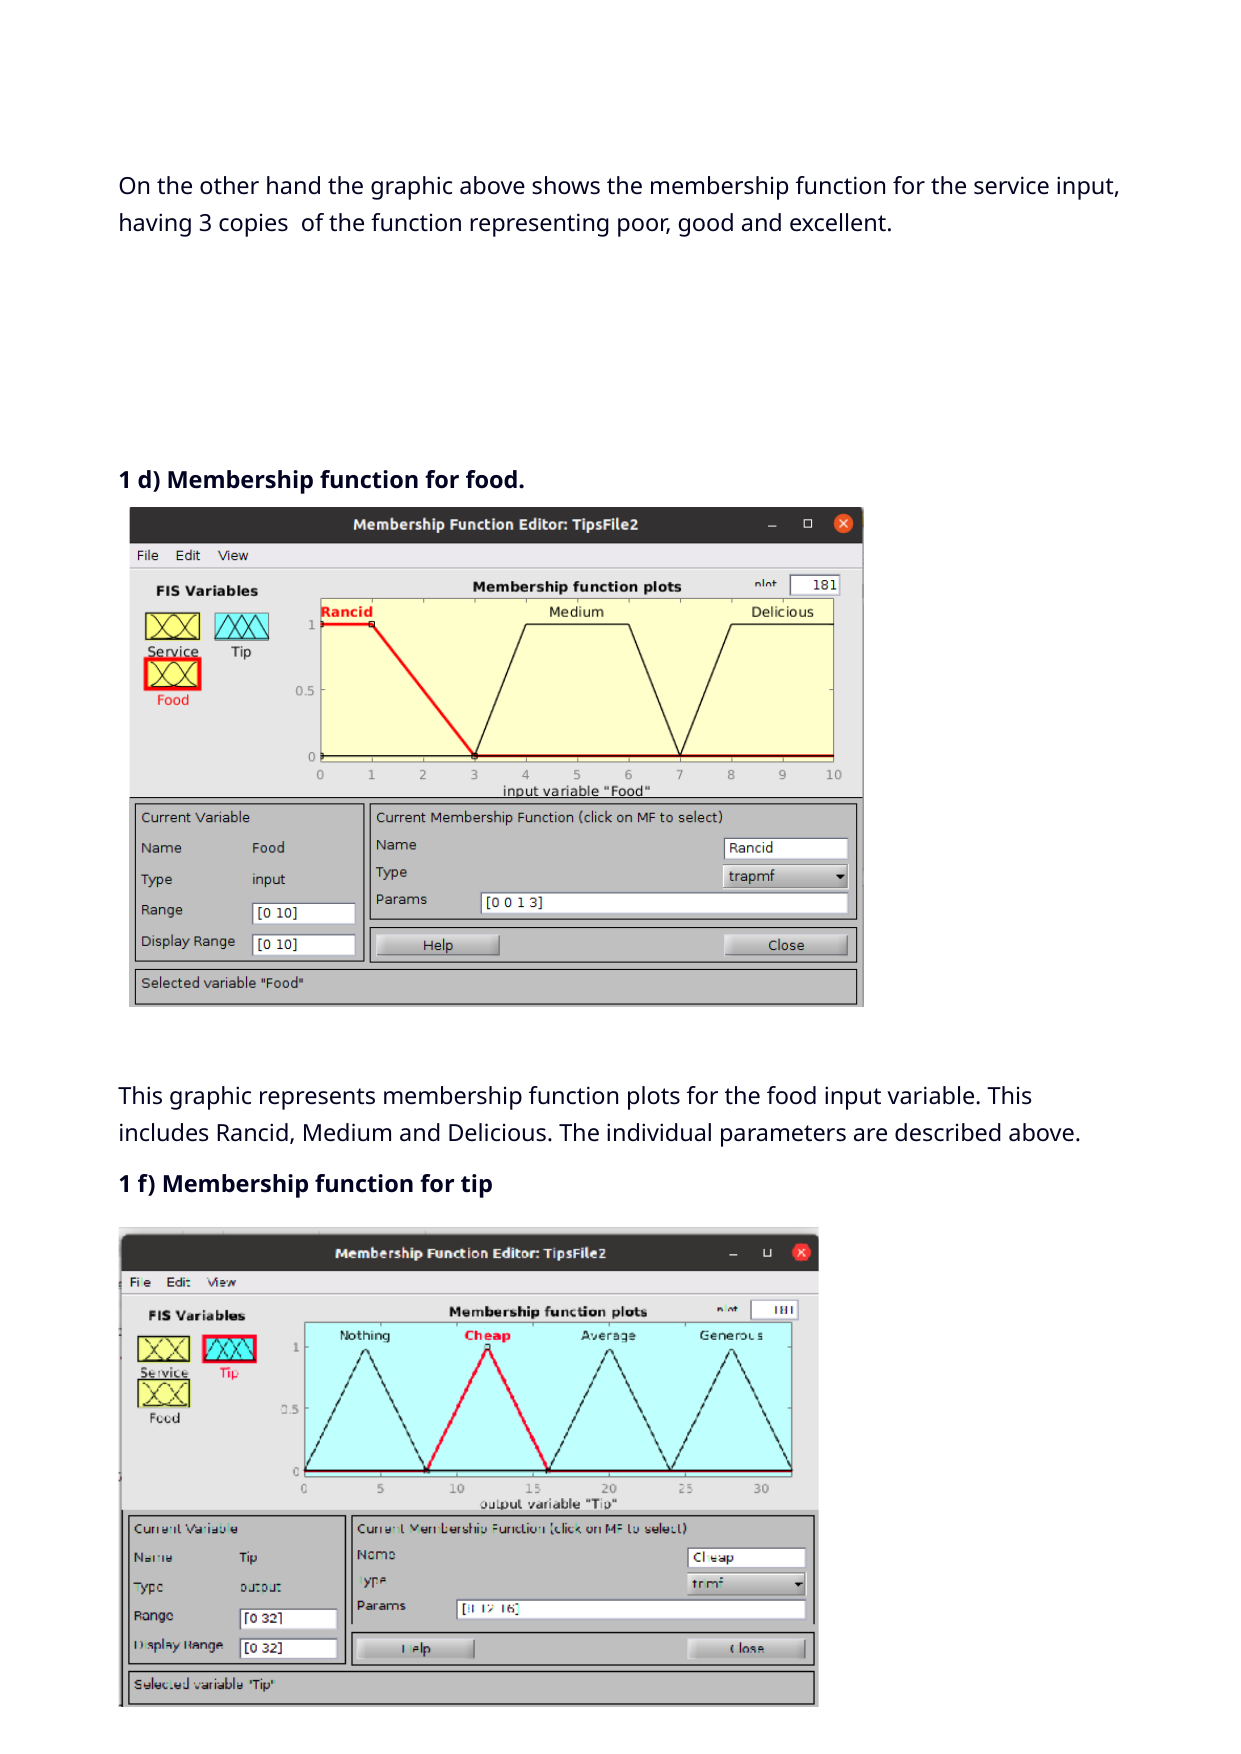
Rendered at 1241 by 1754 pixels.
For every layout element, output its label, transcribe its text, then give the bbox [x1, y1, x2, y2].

text This graphic represents membership function plots for the food input variable. This includes Rancid, Medium and Delicious. The individual parameters are described above. [118, 1079, 1122, 1148]
picture [118, 1227, 819, 1707]
text 1 d) Membership function for food. [118, 463, 1122, 495]
text On the other hand the graphic above shows the membership function for the service input, having 3 copies of the function representing poor, good and excellent. [118, 169, 1122, 238]
text 1 f) Membership function for tip [118, 1167, 1122, 1199]
picture [129, 507, 864, 1007]
